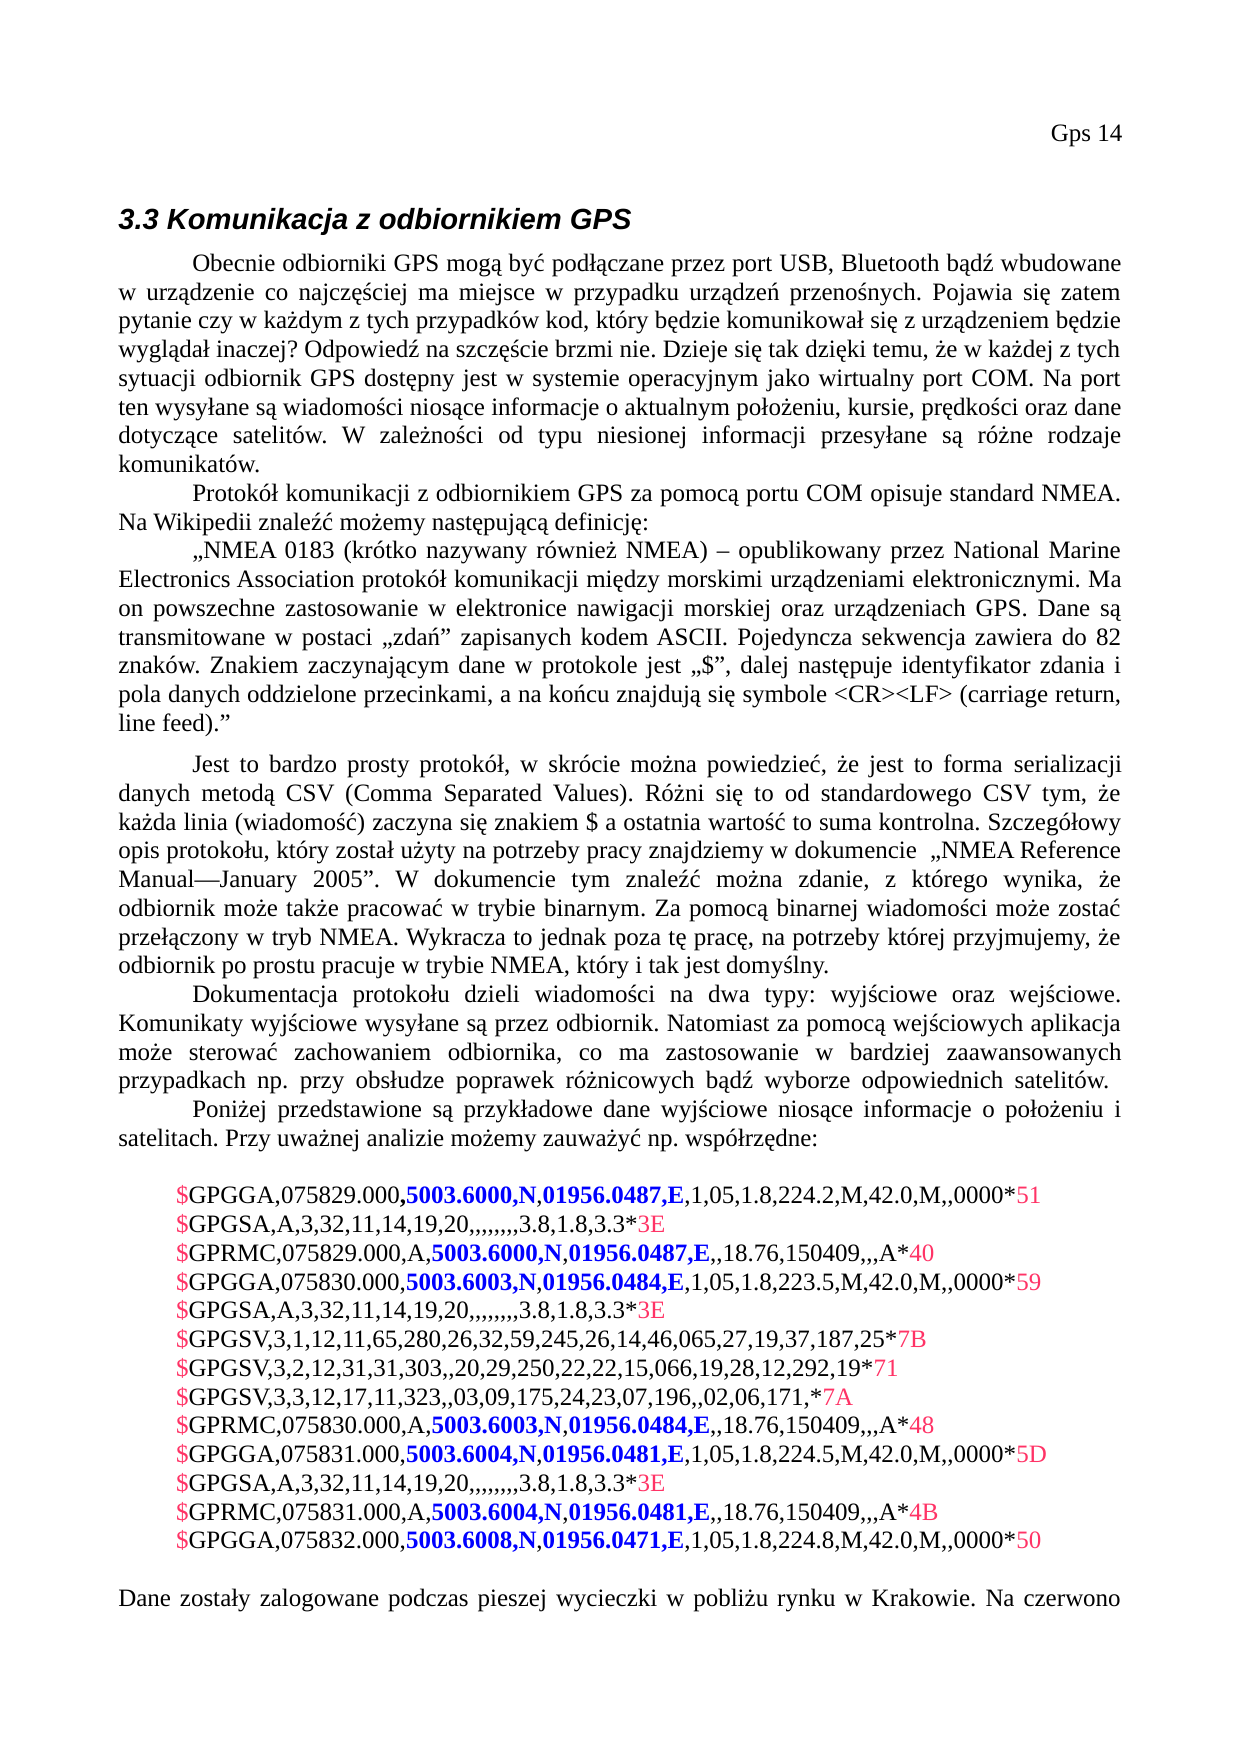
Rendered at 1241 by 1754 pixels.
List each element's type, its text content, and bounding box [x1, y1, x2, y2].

text Dokumentacja protokołu dzieli wiadomości na dwa typy: wyjściowe oraz wejściowe. Komunikaty wyjściowe wysyłane są przez odbiornik. Natomiast za pomocą wejściowych aplikacja może sterować zachowaniem odbiornika, co ma zastosowanie w bardziej zaawansowanych przypadkach np. przy obsłudze poprawek różnicowych bądź wyborze odpowiednich satelitów. Poniżej przedstawione są przykładowe dane wyjściowe niosące informacje o położeniu i satelitach. Przy uważnej analizie możemy zauważyć np. współrzędne: [118, 979, 1122, 1152]
text $GPRMC,075829.000,A,5003.6000,N,01956.0487,E,,18.76,150409,,,A*40 [176, 1238, 1122, 1267]
text Protokół komunikacji z odbiornikiem GPS za pomocą portu COM opisuje standard NMEA. Na Wikipedii znaleźć możemy następującą definicję: [118, 478, 1122, 536]
text $GPGSA,A,3,32,11,14,19,20,,,,,,,,3.8,1.8,3.3*3E [176, 1468, 1122, 1497]
text Obecnie odbiorniki GPS mogą być podłączane przez port USB, Bluetooth bądź wbudowane w urządzenie co najczęściej ma miejsce w przypadku urządzeń przenośnych. Pojawia się zatem pytanie czy w każdym z tych przypadków kod, który będzie komunikował się z urządzeniem będzie wyglądał inaczej? Odpowiedź na szczęście brzmi nie. Dzieje się tak dzięki temu, że w każdej z tych sytuacji odbiornik GPS dostępny jest w systemie operacyjnym jako wirtualny port COM. Na port ten wysyłane są wiadomości niosące informacje o aktualnym położeniu, kursie, prędkości oraz dane dotyczące satelitów. W zależności od typu niesionej informacji przesyłane są różne rodzaje komunikatów. [118, 248, 1122, 478]
text $GPGGA,075830.000,5003.6003,N,01956.0484,E,1,05,1.8,223.5,M,42.0,M,,0000*59 [176, 1267, 1122, 1296]
text $GPGSV,3,1,12,11,65,280,26,32,59,245,26,14,46,065,27,19,37,187,25*7B [176, 1324, 1122, 1353]
text $GPGSA,A,3,32,11,14,19,20,,,,,,,,3.8,1.8,3.3*3E [176, 1209, 1122, 1238]
text $GPGSV,3,2,12,31,31,303,,20,29,250,22,22,15,066,19,28,12,292,19*71 [176, 1353, 1122, 1382]
text $GPGGA,075832.000,5003.6008,N,01956.0471,E,1,05,1.8,224.8,M,42.0,M,,0000*50 [176, 1526, 1122, 1554]
text $GPRMC,075830.000,A,5003.6003,N,01956.0484,E,,18.76,150409,,,A*48 [176, 1411, 1122, 1439]
text „NMEA 0183 (krótko nazywany również NMEA) – opublikowany przez National Marine Electronics Association protokół komunikacji między morskimi urządzeniami elektronicznymi. Ma on powszechne zastosowanie w elektronice nawigacji morskiej oraz urządzeniach GPS. Dane są transmitowane w postaci „zdań” zapisanych kodem ASCII. Pojedyncza sekwencja zawiera do 82 znaków. Znakiem zaczynającym dane w protokole jest „$”, dalej następuje identyfikator zdania i pola danych oddzielone przecinkami, a na końcu znajdują się symbole <CR><LF> (carriage return, line feed).” [118, 536, 1122, 737]
subtitle 3.3 Komunikacja z odbiornikiem GPS [118, 202, 1122, 236]
text Jest to bardzo prosty protokół, w skrócie można powiedzieć, że jest to forma serializacji danych metodą CSV (Comma Separated Values). Różni się to od standardowego CSV tym, że każda linia (wiadomość) zaczyna się znakiem $ a ostatnia wartość to suma kontrolna. Szczegółowy opis protokołu, który został użyty na potrzeby pracy znajdziemy w dokumencie „NMEA Reference Manual—January 2005”. W dokumencie tym znaleźć można zdanie, z którego wynika, że odbiornik może także pracować w trybie binarnym. Za pomocą binarnej wiadomości może zostać przełączony w tryb NMEA. Wykracza to jednak poza tę pracę, na potrzeby której przyjmujemy, że odbiornik po prostu pracuje w trybie NMEA, który i tak jest domyślny. [118, 749, 1122, 979]
text $GPGGA,075829.000,5003.6000,N,01956.0487,E,1,05,1.8,224.2,M,42.0,M,,0000*51 [176, 1181, 1122, 1209]
text $GPGGA,075831.000,5003.6004,N,01956.0481,E,1,05,1.8,224.5,M,42.0,M,,0000*5D [176, 1439, 1122, 1468]
text $GPGSV,3,3,12,17,11,323,,03,09,175,24,23,07,196,,02,06,171,*7A [176, 1382, 1122, 1411]
text $GPRMC,075831.000,A,5003.6004,N,01956.0481,E,,18.76,150409,,,A*4B [176, 1497, 1122, 1526]
text $GPGSA,A,3,32,11,14,19,20,,,,,,,,3.8,1.8,3.3*3E [176, 1296, 1122, 1324]
text Dane zostały zalogowane podczas pieszej wycieczki w pobliżu rynku w Krakowie. Na czerwono [118, 1583, 1122, 1612]
